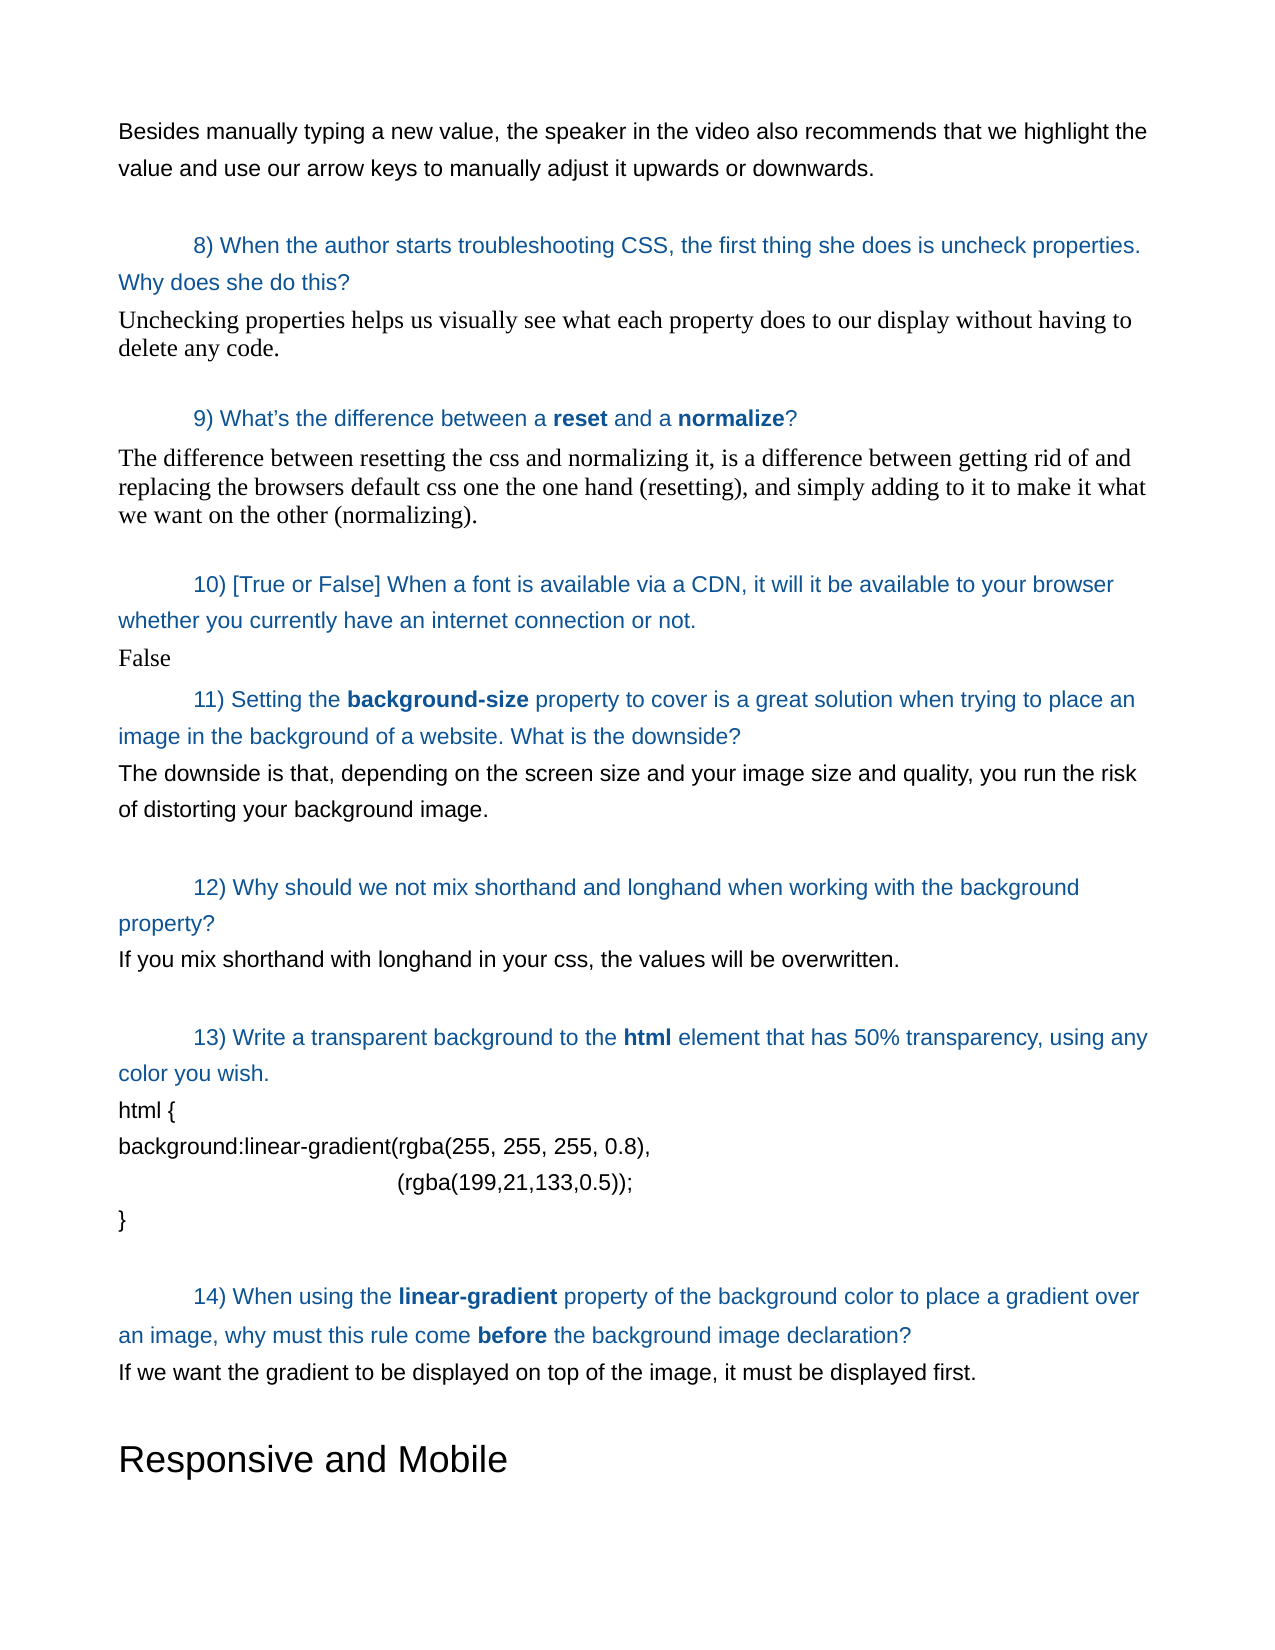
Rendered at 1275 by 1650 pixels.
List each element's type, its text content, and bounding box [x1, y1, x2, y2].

text Unchecking properties helps us visually see what each property does to our display without having to delete any code. [118, 305, 1157, 391]
text 13) Write a transparent background to the html element that has 50% transparency, using any color you wish. html { background:linear-gradient(rgba(255, 255, 255, 0.8), (rgba(199,21,133,0.5)); } [118, 1024, 1157, 1232]
text 10) [True or False] When a font is available via a CDN, it will it be available to your browser whether you currently have an internet connection or not. [118, 571, 1157, 633]
text Besides manually typing a new value, the speaker in the video also recommends that we highlight the value and use our arrow keys to manually adjust it upwards or downwards. [118, 118, 1157, 181]
text The difference between resetting the css and normalizing it, is a difference between getting rid of and replacing the browsers default css one the one hand (resetting), and simply adding to it to make it what we want on the other (normalizing). [118, 443, 1157, 558]
text Responsive and Mobile [118, 1437, 1157, 1480]
text False [118, 643, 1157, 672]
text 14) When using the linear-gradient property of the background color to place a gradient over an image, why must this rule come before the background image declaration? If we want the gradient to be displayed on top of the image, it must be displayed first. [118, 1283, 1157, 1386]
text 8) When the author starts troubleshooting CSS, the first thing she does is uncheck properties. Why does she do this? [118, 232, 1157, 295]
text 12) Why should we not mix shorthand and longhand when working with the background property? If you mix shorthand with longhand in your css, the values will be overwritten. [118, 874, 1157, 973]
text 11) Setting the background-size property to cover is a great solution when trying to place an image in the background of a website. What is the downside? The downside is that, depending on the screen size and your image size and quality, you run the risk of distorting your background image. [118, 684, 1157, 822]
text 9) What’s the difference between a reset and a normalize? [118, 403, 1157, 432]
